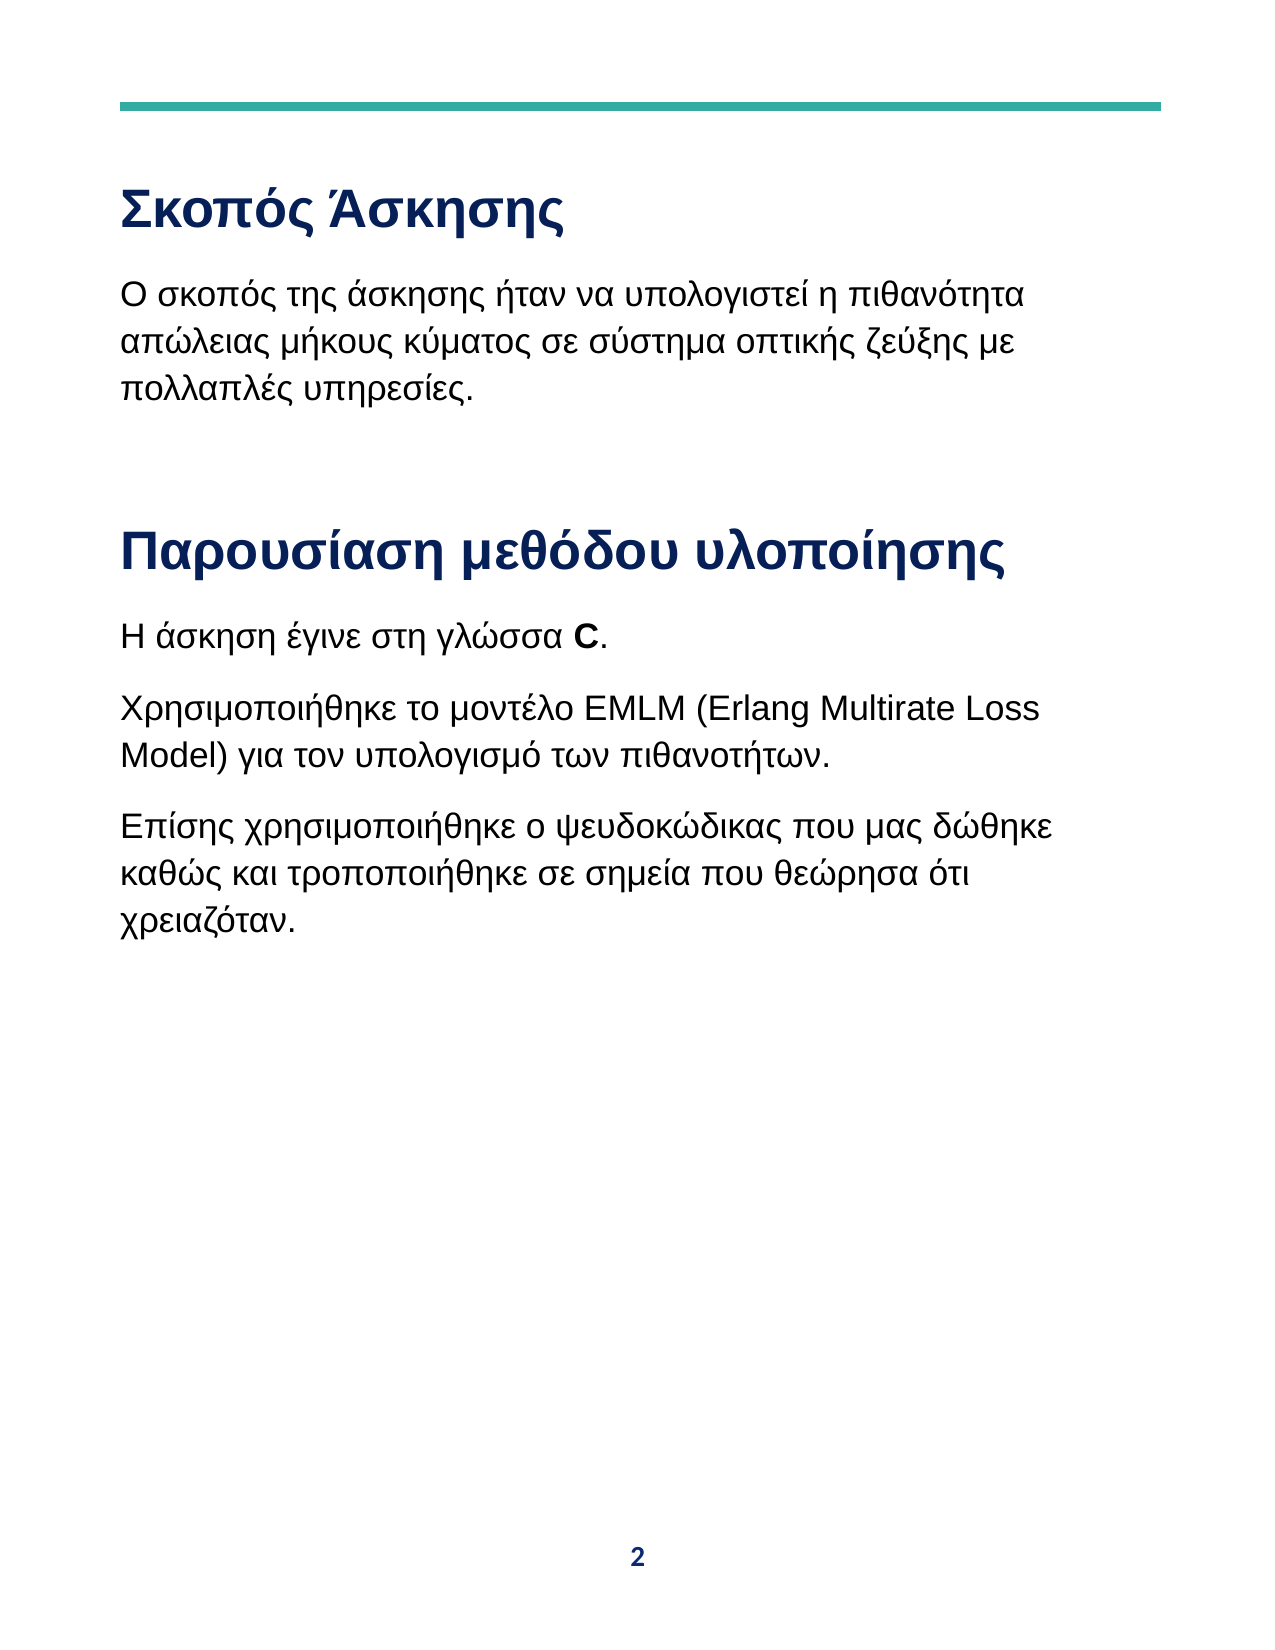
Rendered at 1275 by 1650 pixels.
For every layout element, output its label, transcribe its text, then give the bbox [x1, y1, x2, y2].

subtitle Χρησιμοποιήθηκε το μοντέλο EMLM (Erlang Multirate Loss Model) για τον υπολογισμό των πιθανοτήτων. [120, 687, 1155, 775]
subtitle Παρουσίαση μεθόδου υλοποίησης [120, 519, 1155, 581]
subtitle Σκοπός Άσκησης [120, 177, 1155, 239]
subtitle H άσκηση έγινε στη γλώσσα C. [120, 615, 1155, 656]
subtitle Ο σκοπός της άσκησης ήταν να υπολογιστεί η πιθανότητα απώλειας μήκους κύματος σε σύστημα οπτικής ζεύξης με πολλαπλές υπηρεσίες. [120, 273, 1155, 408]
subtitle Επίσης χρησιμοποιήθηκε ο ψευδοκώδικας που μας δώθηκε καθώς και τροποποιήθηκε σε σημεία που θεώρησα ότι χρειαζόταν. [120, 806, 1155, 940]
